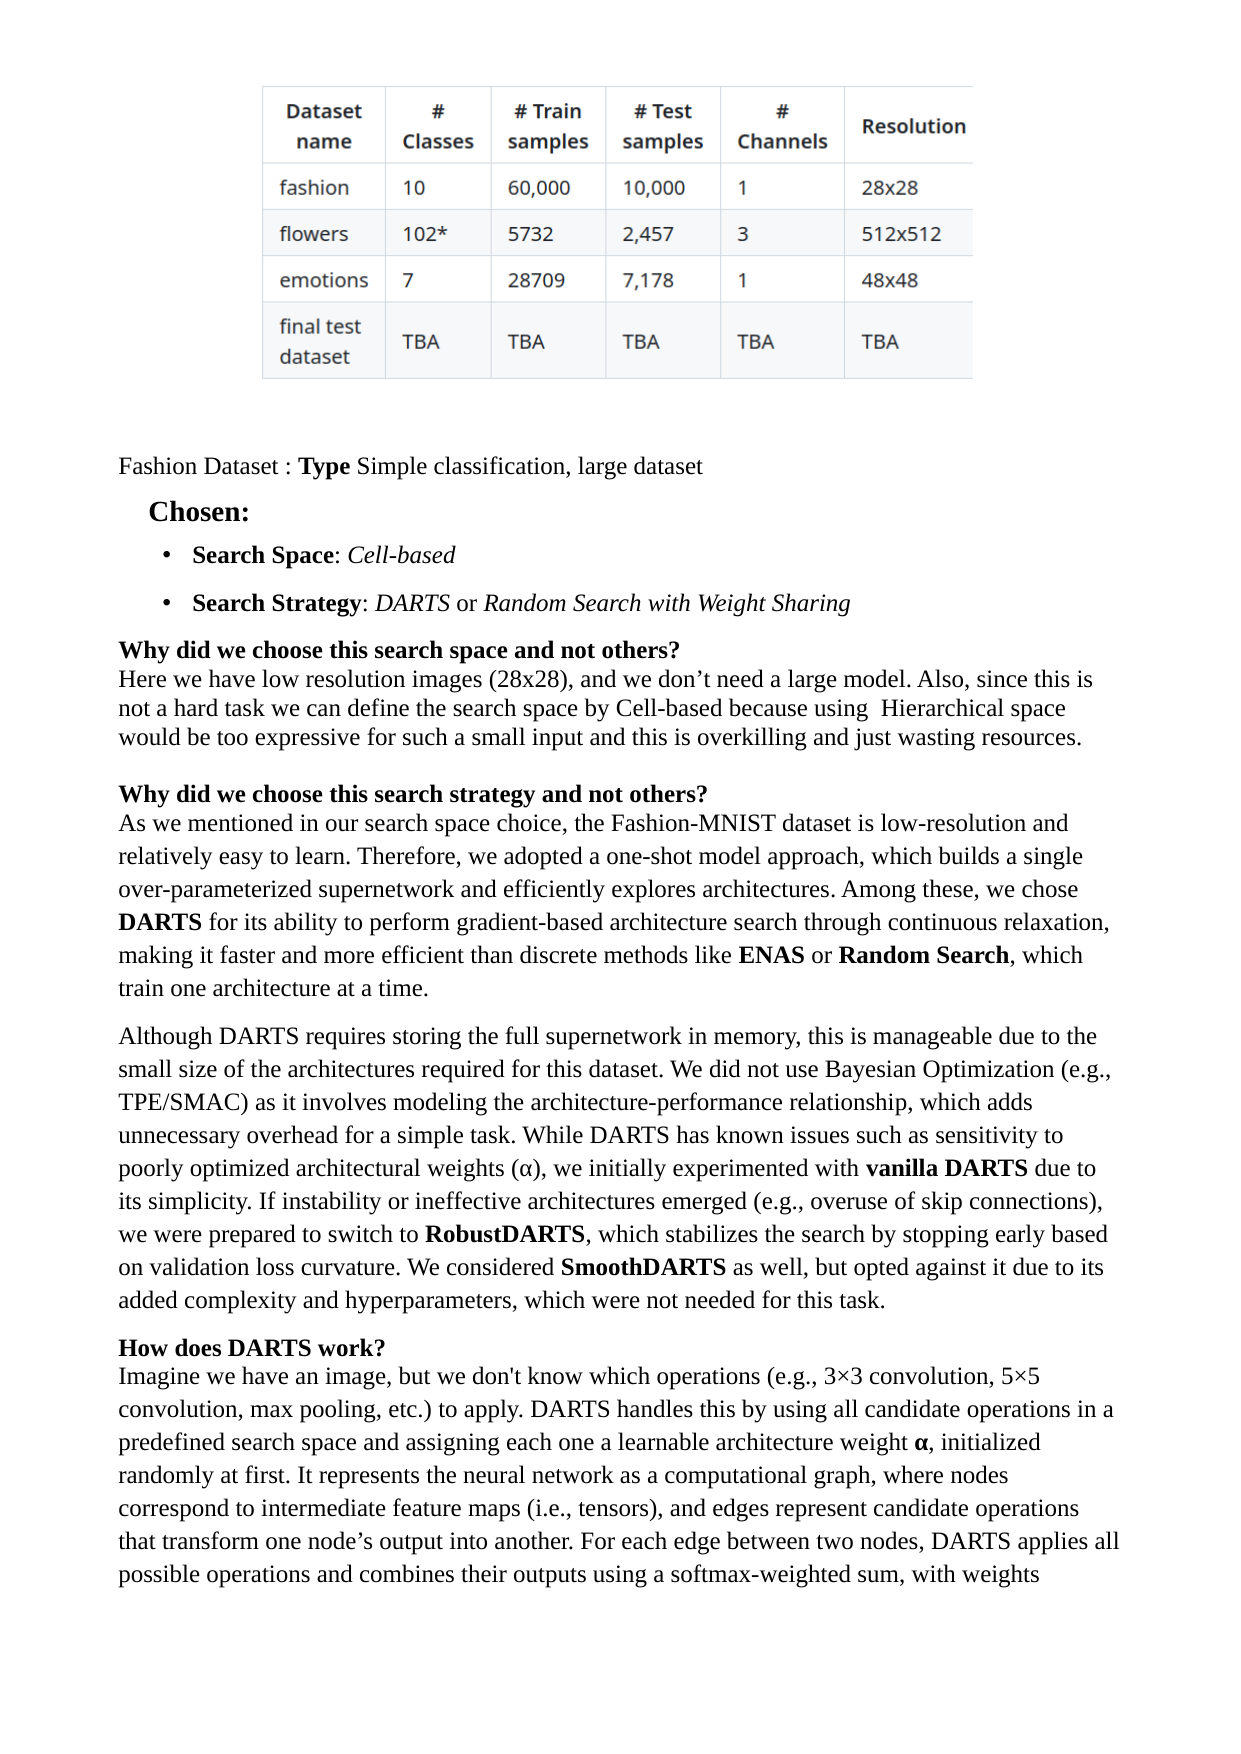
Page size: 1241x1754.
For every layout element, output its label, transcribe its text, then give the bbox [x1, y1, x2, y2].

text Here we have low resolution images (28x28), and we don’t need a large model. Also, since this is not a hard task we can define the search space by Cell-based because using Hierarchical space would be too expressive for such a small input and this is overkilling and just wasting resources. [118, 664, 1122, 751]
list Search Space: Cell-based [162, 540, 1122, 569]
text How does DARTS work? [118, 1333, 1122, 1361]
text As we mentioned in our search space choice, the Fashion-MNIST dataset is low-resolution and relatively easy to learn. Therefore, we adopted a one-shot model approach, which builds a single over-parameterized supernetwork and efficiently explores architectures. Among these, we chose DARTS for its ability to perform gradient-based architecture search through continuous relaxation, making it faster and more efficient than discrete methods like ENAS or Random Search, which train one architecture at a time. [118, 808, 1122, 1002]
text Why did we choose this search strategy and not others? [118, 779, 1122, 808]
text Why did we choose this search space and not others? [118, 636, 1122, 664]
text Imagine we have an image, but we don't know which operations (e.g., 3×3 convolution, 5×5 convolution, max pooling, etc.) to apply. DARTS handles this by using all candidate operations in a predefined search space and assigning each one a learnable architecture weight α, initialized randomly at first. It represents the neural network as a computational graph, where nodes correspond to intermediate feature maps (i.e., tensors), and edges represent candidate operations that transform one node’s output into another. For each edge between two nodes, DARTS applies all possible operations and combines their outputs using a softmax-weighted sum, with weights [118, 1361, 1122, 1588]
text Fashion Dataset : Type Simple classification, large dataset [118, 451, 1122, 480]
text Although DARTS requires storing the full supernetwork in memory, this is manageable due to the small size of the architectures required for this dataset. We did not use Bayesian Optimization (e.g., TPE/SMAC) as it involves modeling the architecture-performance relationship, which adds unnecessary overhead for a simple task. While DARTS has known issues such as sensitivity to poorly optimized architectural weights (α), we initially experimented with vanilla DARTS due to its simplicity. If instability or ineffective architectures emerged (e.g., overuse of skip connections), we were prepared to switch to RobustDARTS, which stabilizes the search by stopping early based on validation loss curvature. We considered SmoothDARTS as well, but opted against it due to its added complexity and hyperparameters, which were not needed for this task. [118, 1021, 1122, 1314]
list Search Strategy: DARTS or Random Search with Weight Sharing [162, 588, 1122, 617]
picture [247, 70, 995, 394]
subtitle 🔷 Chosen: [118, 494, 1122, 528]
